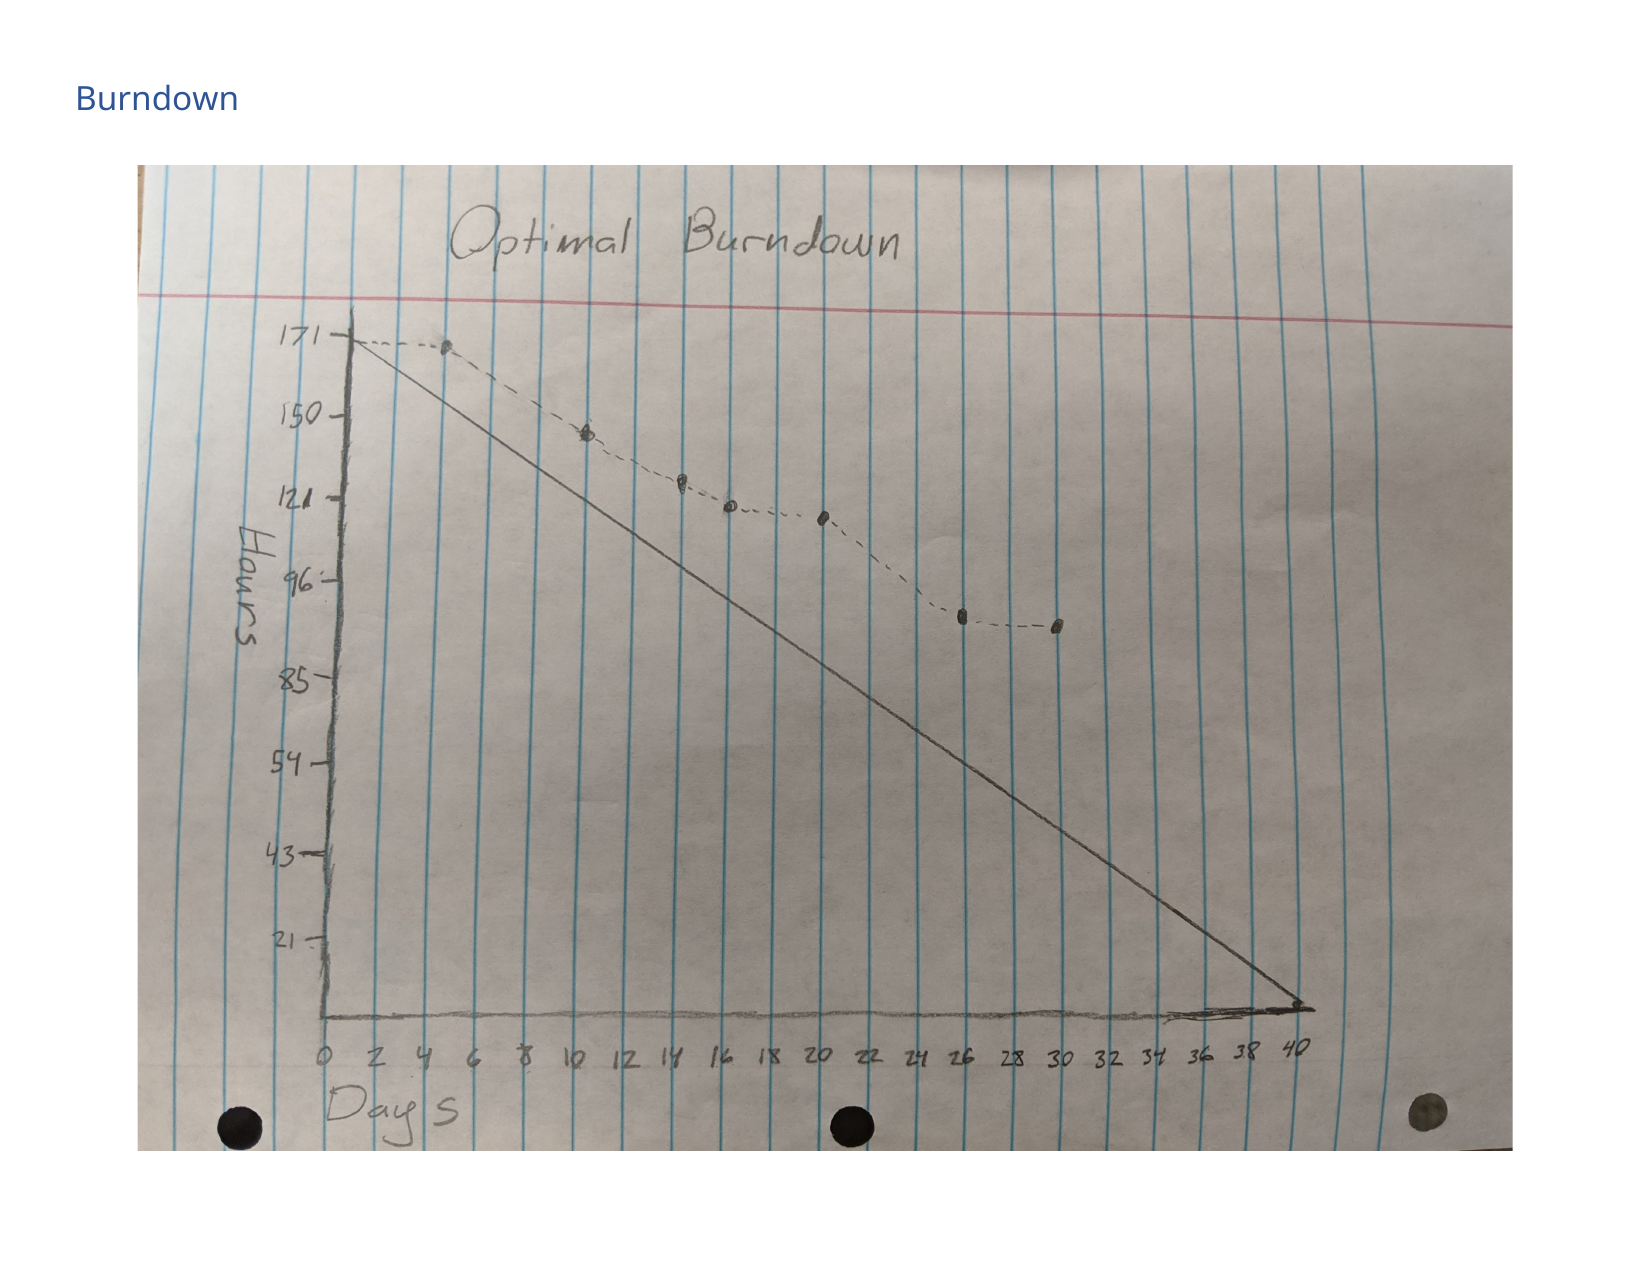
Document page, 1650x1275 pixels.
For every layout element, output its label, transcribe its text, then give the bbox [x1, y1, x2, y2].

picture [137, 165, 1513, 1151]
subtitle Burndown [75, 75, 1575, 120]
